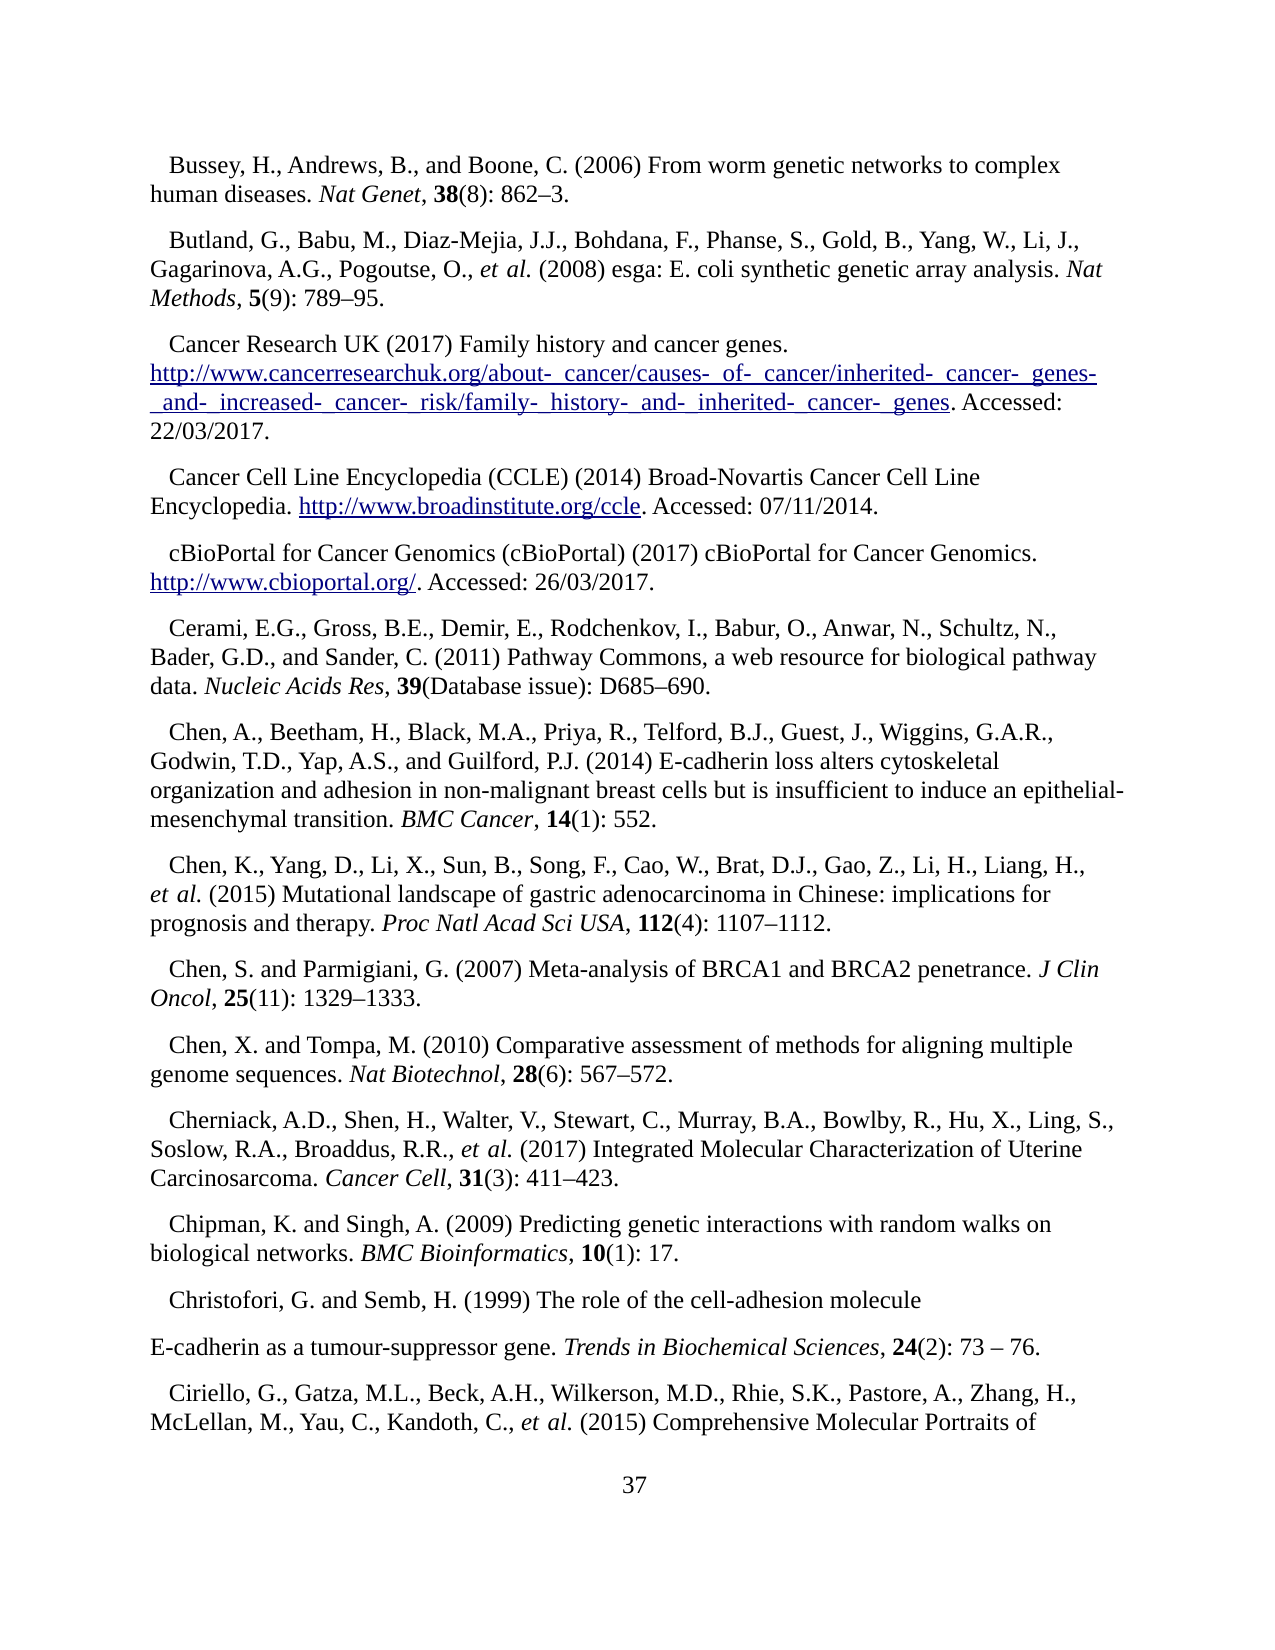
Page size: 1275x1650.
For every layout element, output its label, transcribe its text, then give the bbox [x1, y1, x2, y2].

text Cerami, E.G., Gross, B.E., Demir, E., Rodchenkov, I., Babur, O., Anwar, N., Schultz, N., Bader, G.D., and Sander, C. (2011) Pathway Commons, a web resource for biological pathway data. Nucleic Acids Res, 39(Database issue): D685–690. [150, 613, 1125, 699]
text Butland, G., Babu, M., Diaz-Mejia, J.J., Bohdana, F., Phanse, S., Gold, B., Yang, W., Li, J., Gagarinova, A.G., Pogoutse, O., et al. (2008) esga: E. coli synthetic genetic array analysis. Nat Methods, 5(9): 789–95. [150, 225, 1125, 312]
text Bussey, H., Andrews, B., and Boone, C. (2006) From worm genetic networks to complex human diseases. Nat Genet, 38(8): 862–3. [150, 150, 1125, 207]
text Chen, A., Beetham, H., Black, M.A., Priya, R., Telford, B.J., Guest, J., Wiggins, G.A.R., Godwin, T.D., Yap, A.S., and Guilford, P.J. (2014) E-cadherin loss alters cytoskeletal organization and adhesion in non-malignant breast cells but is insufficient to induce an epithelial-mesenchymal transition. BMC Cancer, 14(1): 552. [150, 717, 1125, 832]
text Christofori, G. and Semb, H. (1999) The role of the cell-adhesion molecule [150, 1285, 1125, 1314]
text E-cadherin as a tumour-suppressor gene. Trends in Biochemical Sciences, 24(2): 73 – 76. [150, 1332, 1125, 1360]
text Cancer Cell Line Encyclopedia (CCLE) (2014) Broad-Novartis Cancer Cell Line Encyclopedia. http://www.broadinstitute.org/ccle. Accessed: 07/11/2014. [150, 462, 1125, 520]
text Cherniack, A.D., Shen, H., Walter, V., Stewart, C., Murray, B.A., Bowlby, R., Hu, X., Ling, S., Soslow, R.A., Broaddus, R.R., et al. (2017) Integrated Molecular Characterization of Uterine Carcinosarcoma. Cancer Cell, 31(3): 411–423. [150, 1105, 1125, 1192]
text cBioPortal for Cancer Genomics (cBioPortal) (2017) cBioPortal for Cancer Genomics. http://www.cbioportal.org/. Accessed: 26/03/2017. [150, 538, 1125, 595]
text Chipman, K. and Singh, A. (2009) Predicting genetic interactions with random walks on biological networks. BMC Bioinformatics, 10(1): 17. [150, 1209, 1125, 1267]
text Cancer Research UK (2017) Family history and cancer genes. http://www.cancerresearchuk.org/about-_cancer/causes-_of-_cancer/inherited-_cancer-_genes-_and-_increased-_cancer-_risk/family-_history-_and-_inherited-_cancer-_genes. Accessed: 22/03/2017. [150, 329, 1125, 444]
text Chen, X. and Tompa, M. (2010) Comparative assessment of methods for aligning multiple genome sequences. Nat Biotechnol, 28(6): 567–572. [150, 1030, 1125, 1087]
text Chen, K., Yang, D., Li, X., Sun, B., Song, F., Cao, W., Brat, D.J., Gao, Z., Li, H., Liang, H., et al. (2015) Mutational landscape of gastric adenocarcinoma in Chinese: implications for prognosis and therapy. Proc Natl Acad Sci USA, 112(4): 1107–1112. [150, 850, 1125, 937]
text Ciriello, G., Gatza, M.L., Beck, A.H., Wilkerson, M.D., Rhie, S.K., Pastore, A., Zhang, H., McLellan, M., Yau, C., Kandoth, C., et al. (2015) Comprehensive Molecular Portraits of [150, 1378, 1125, 1436]
text Chen, S. and Parmigiani, G. (2007) Meta-analysis of BRCA1 and BRCA2 penetrance. J Clin Oncol, 25(11): 1329–1333. [150, 954, 1125, 1012]
